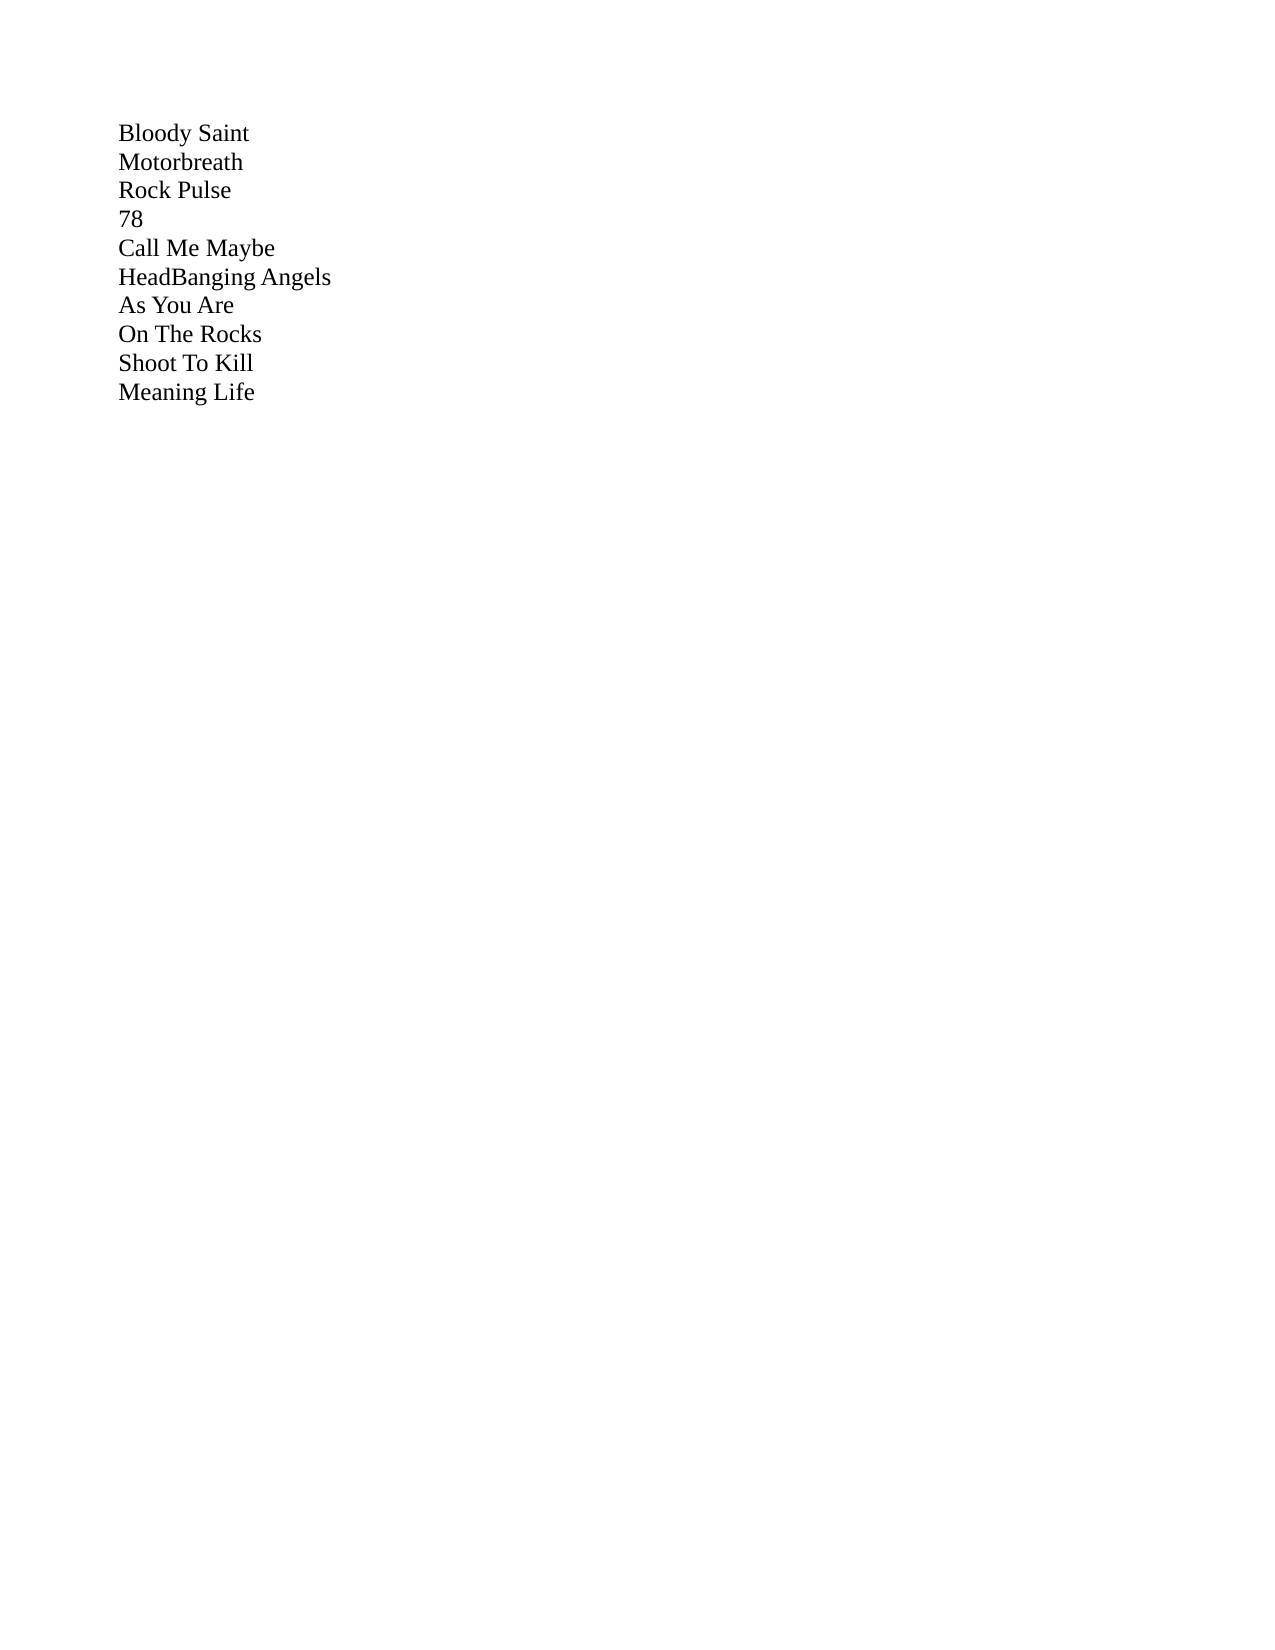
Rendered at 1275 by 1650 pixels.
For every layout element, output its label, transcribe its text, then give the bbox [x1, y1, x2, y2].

text HeadBanging Angels [118, 262, 1157, 291]
text Rock Pulse [118, 176, 1157, 204]
text Shoot To Kill [118, 348, 1157, 377]
text On The Rocks [118, 319, 1157, 348]
text As You Are [118, 291, 1157, 319]
text Meaning Life [118, 377, 1157, 406]
text Call Me Maybe [118, 233, 1157, 262]
text Motorbreath [118, 147, 1157, 176]
text 78 [118, 204, 1157, 233]
text Bloody Saint [118, 118, 1157, 147]
